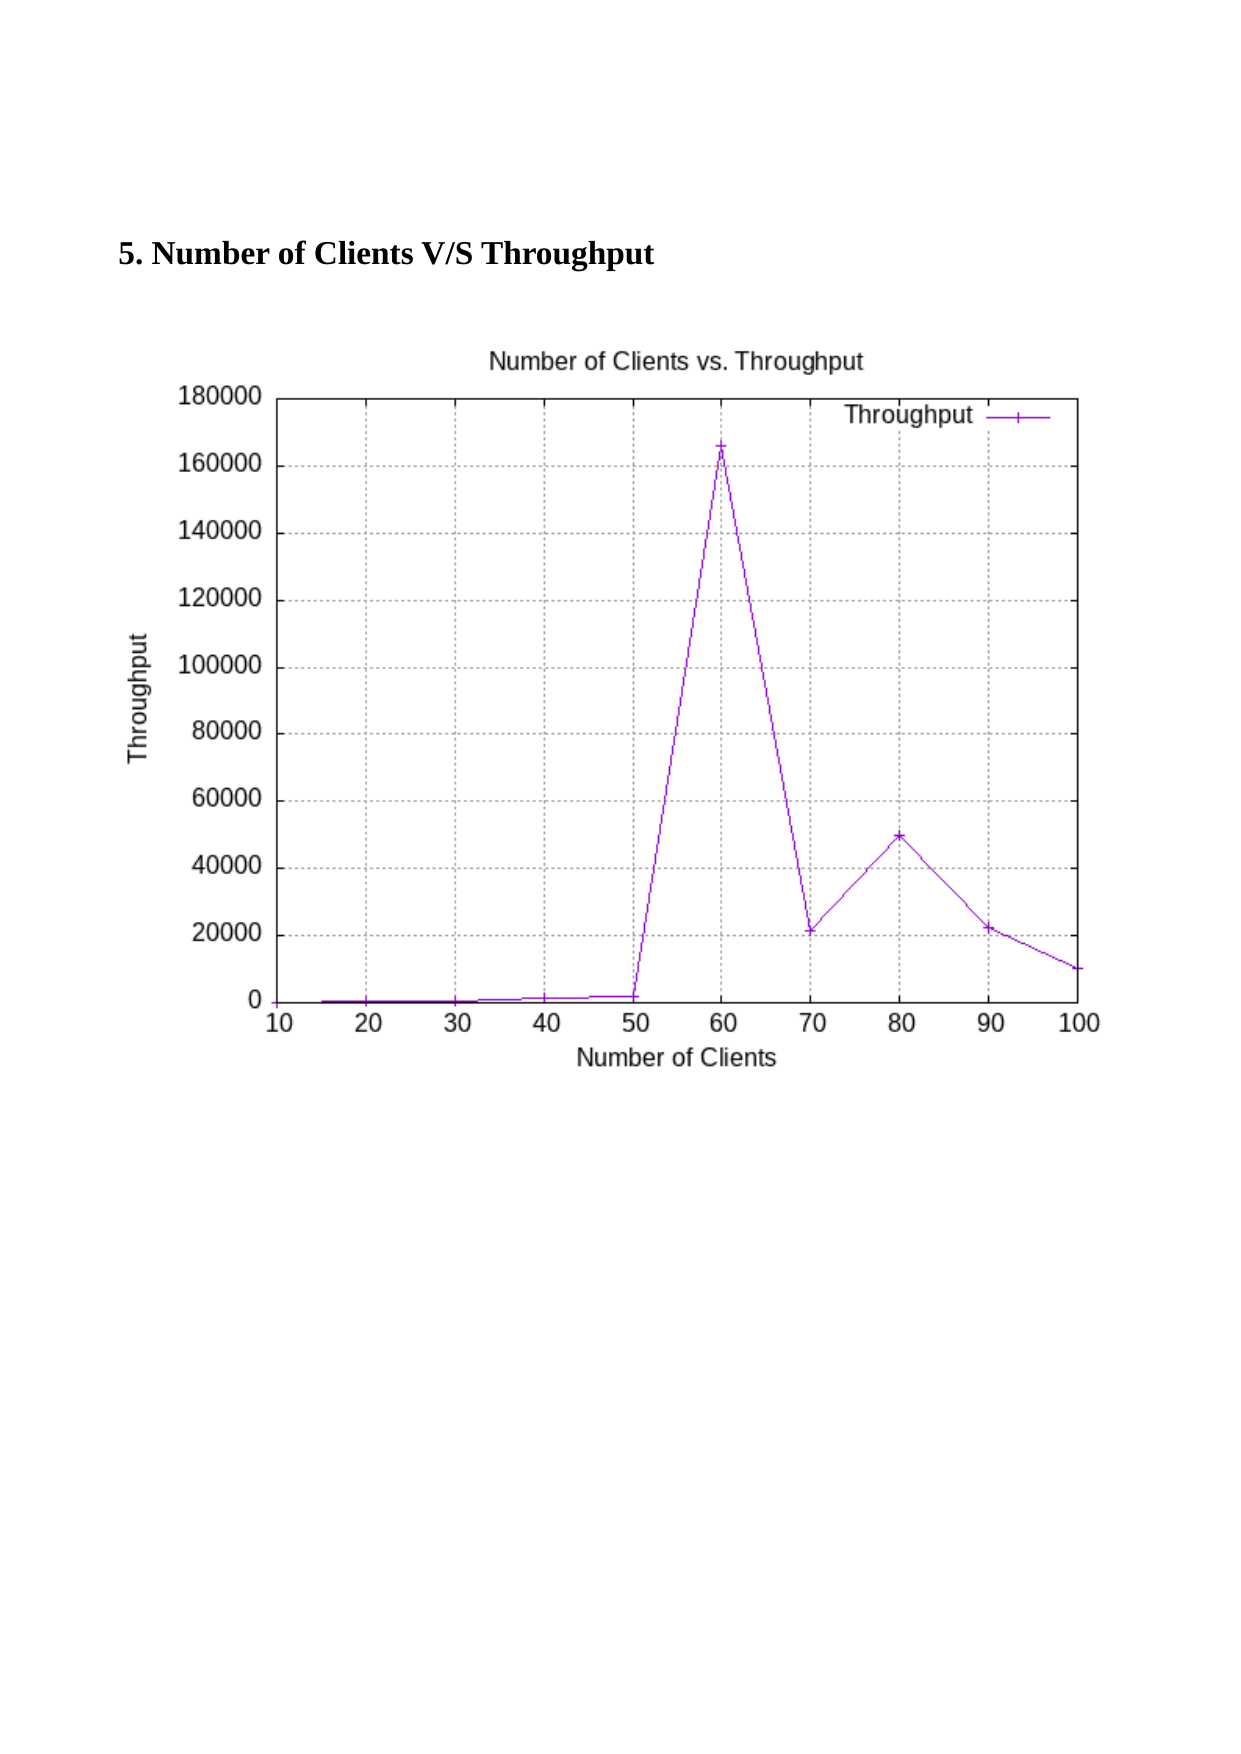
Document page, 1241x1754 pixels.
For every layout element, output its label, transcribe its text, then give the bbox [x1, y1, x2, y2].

picture [120, 328, 1121, 1079]
text 5. Number of Clients V/S Throughput [118, 233, 1122, 271]
